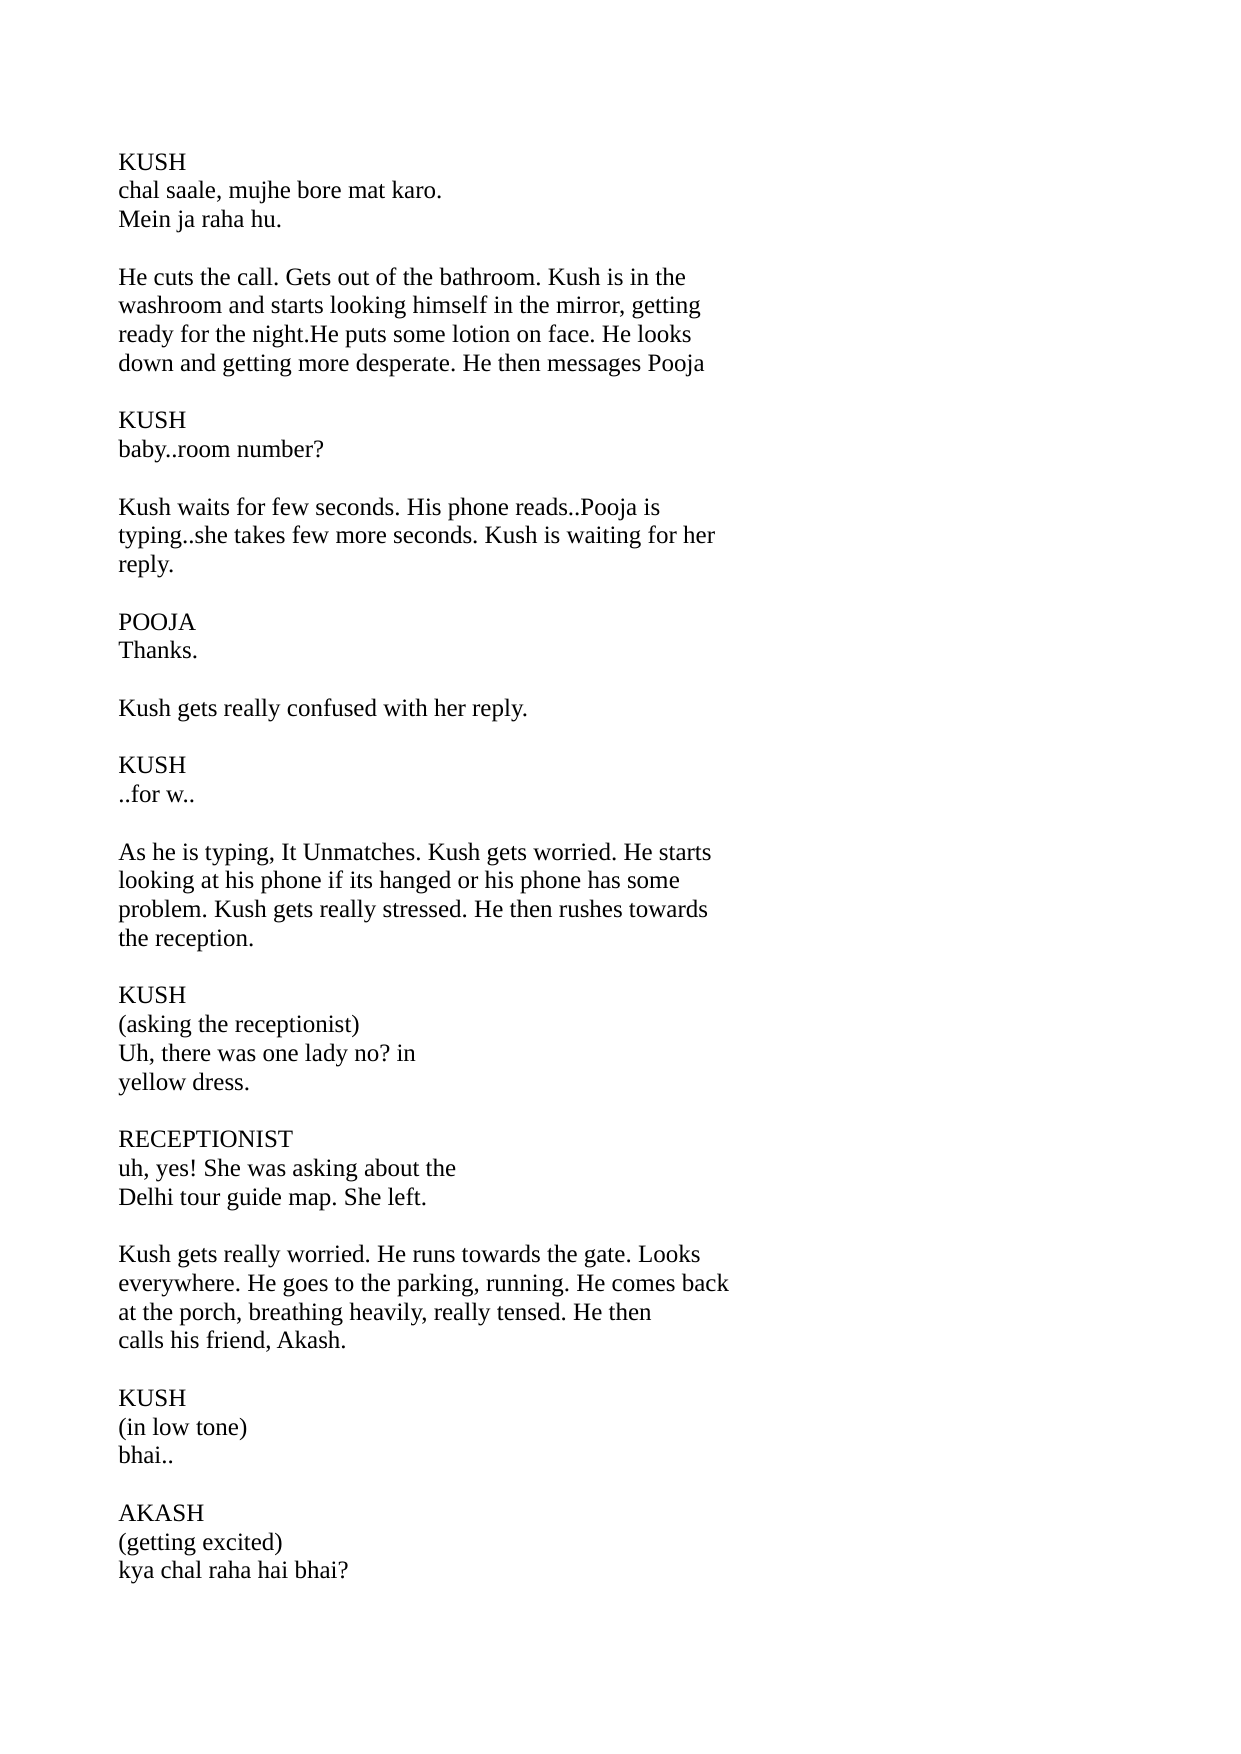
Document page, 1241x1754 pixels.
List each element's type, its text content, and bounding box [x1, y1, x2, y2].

text washroom and starts looking himself in the mirror, getting [118, 291, 1122, 319]
text baby..room number? [118, 434, 1122, 463]
text He cuts the call. Gets out of the bathroom. Kush is in the [118, 262, 1122, 291]
text typing..she takes few more seconds. Kush is waiting for her [118, 521, 1122, 549]
text AKASH [118, 1498, 1122, 1527]
text ..for w.. [118, 779, 1122, 808]
text As he is typing, It Unmatches. Kush gets worried. He starts [118, 837, 1122, 866]
text calls his friend, Akash. [118, 1326, 1122, 1354]
text KUSH [118, 406, 1122, 434]
text reply. [118, 549, 1122, 578]
text Thanks. [118, 636, 1122, 664]
text KUSH [118, 1383, 1122, 1412]
text Uh, there was one lady no? in [118, 1038, 1122, 1067]
text at the porch, breathing heavily, really tensed. He then [118, 1297, 1122, 1326]
text yellow dress. [118, 1067, 1122, 1096]
text POOJA [118, 607, 1122, 636]
text Mein ja raha hu. [118, 204, 1122, 233]
text KUSH [118, 981, 1122, 1009]
text (asking the receptionist) [118, 1009, 1122, 1038]
text KUSH [118, 147, 1122, 176]
text Kush gets really worried. He runs towards the gate. Looks [118, 1239, 1122, 1268]
text (getting excited) [118, 1527, 1122, 1556]
text looking at his phone if its hanged or his phone has some [118, 866, 1122, 894]
text the reception. [118, 923, 1122, 952]
text KUSH [118, 751, 1122, 779]
text bhai.. [118, 1441, 1122, 1469]
text (in low tone) [118, 1412, 1122, 1441]
text Kush waits for few seconds. His phone reads..Pooja is [118, 492, 1122, 521]
text down and getting more desperate. He then messages Pooja [118, 348, 1122, 377]
text chal saale, mujhe bore mat karo. [118, 176, 1122, 204]
text ready for the night.He puts some lotion on face. He looks [118, 319, 1122, 348]
text kya chal raha hai bhai? [118, 1556, 1122, 1584]
text RECEPTIONIST [118, 1124, 1122, 1153]
text Delhi tour guide map. She left. [118, 1182, 1122, 1211]
text problem. Kush gets really stressed. He then rushes towards [118, 894, 1122, 923]
text Kush gets really confused with her reply. [118, 693, 1122, 722]
text uh, yes! She was asking about the [118, 1153, 1122, 1182]
text everywhere. He goes to the parking, running. He comes back [118, 1268, 1122, 1297]
